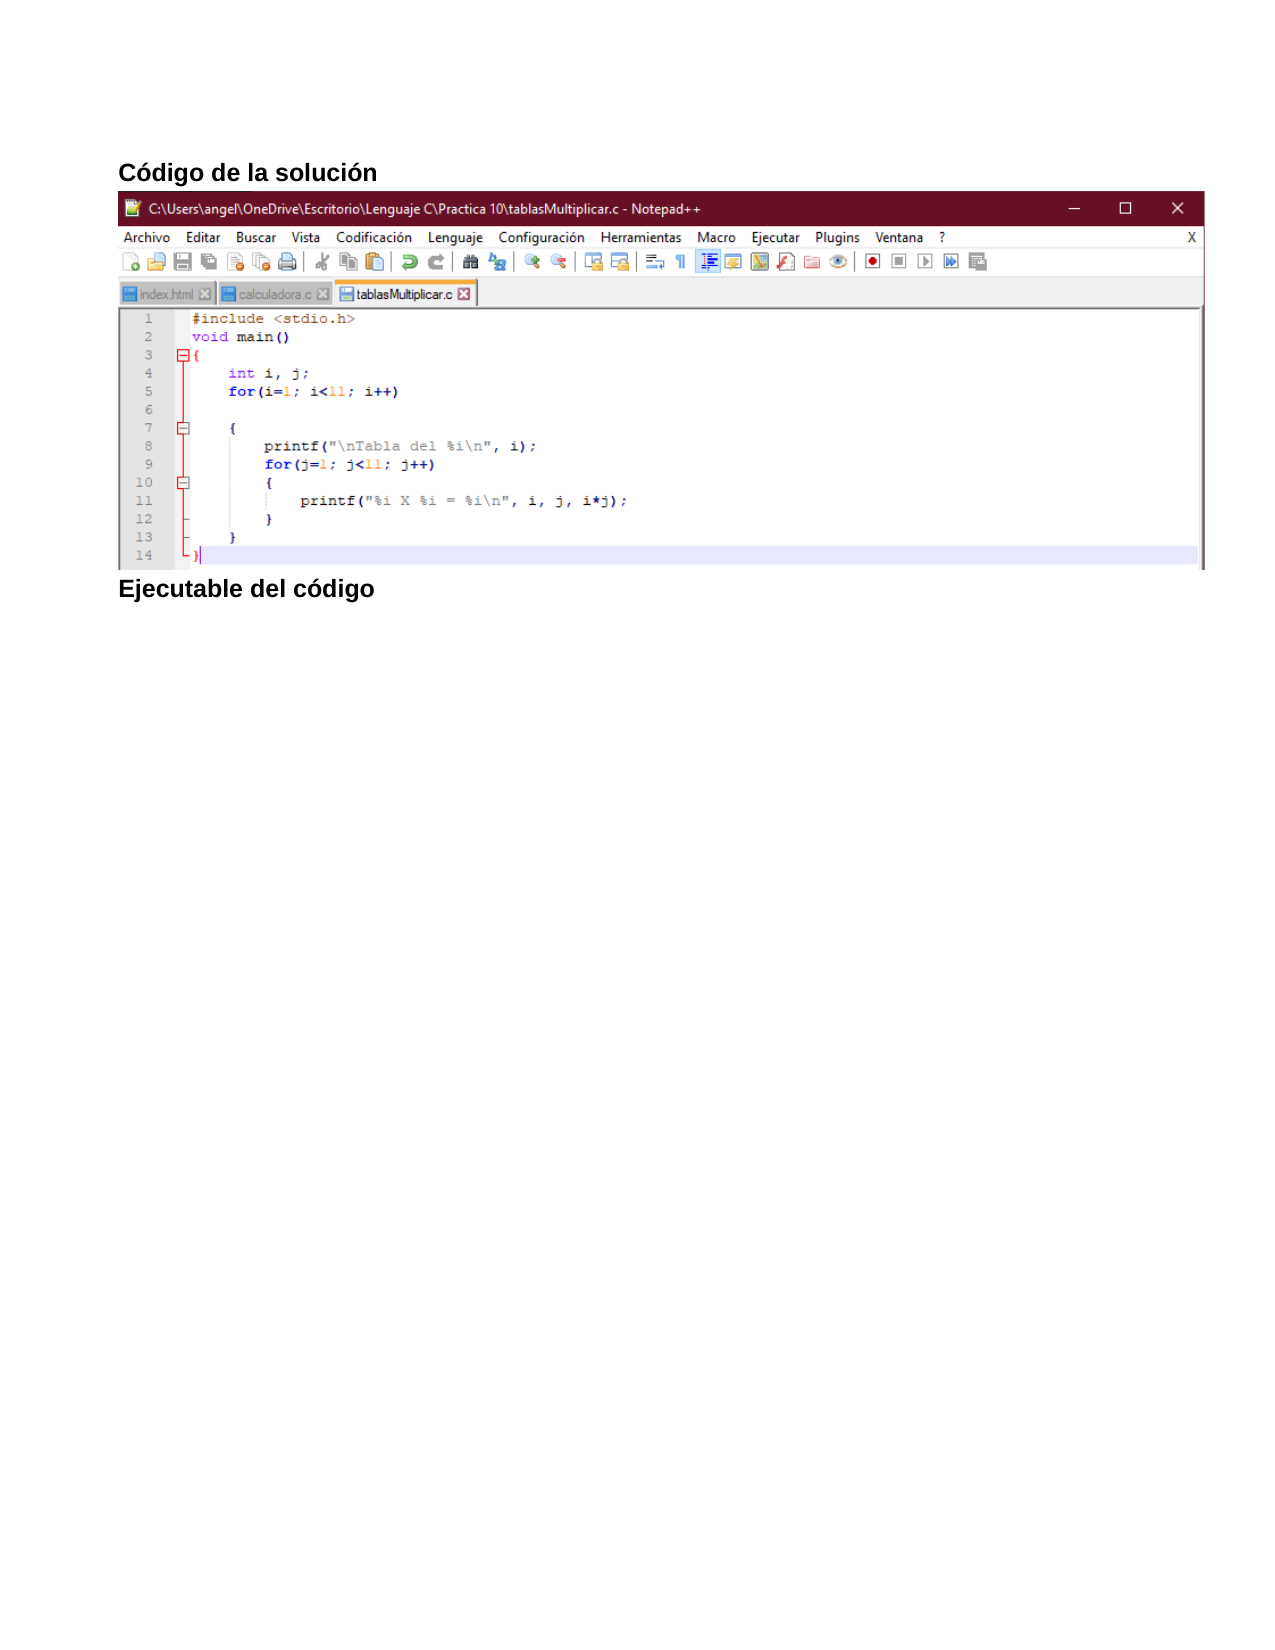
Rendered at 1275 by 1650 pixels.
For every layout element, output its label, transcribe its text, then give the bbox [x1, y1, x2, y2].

text Código de la solución [118, 158, 1205, 187]
text Ejecutable del código [118, 573, 1205, 602]
